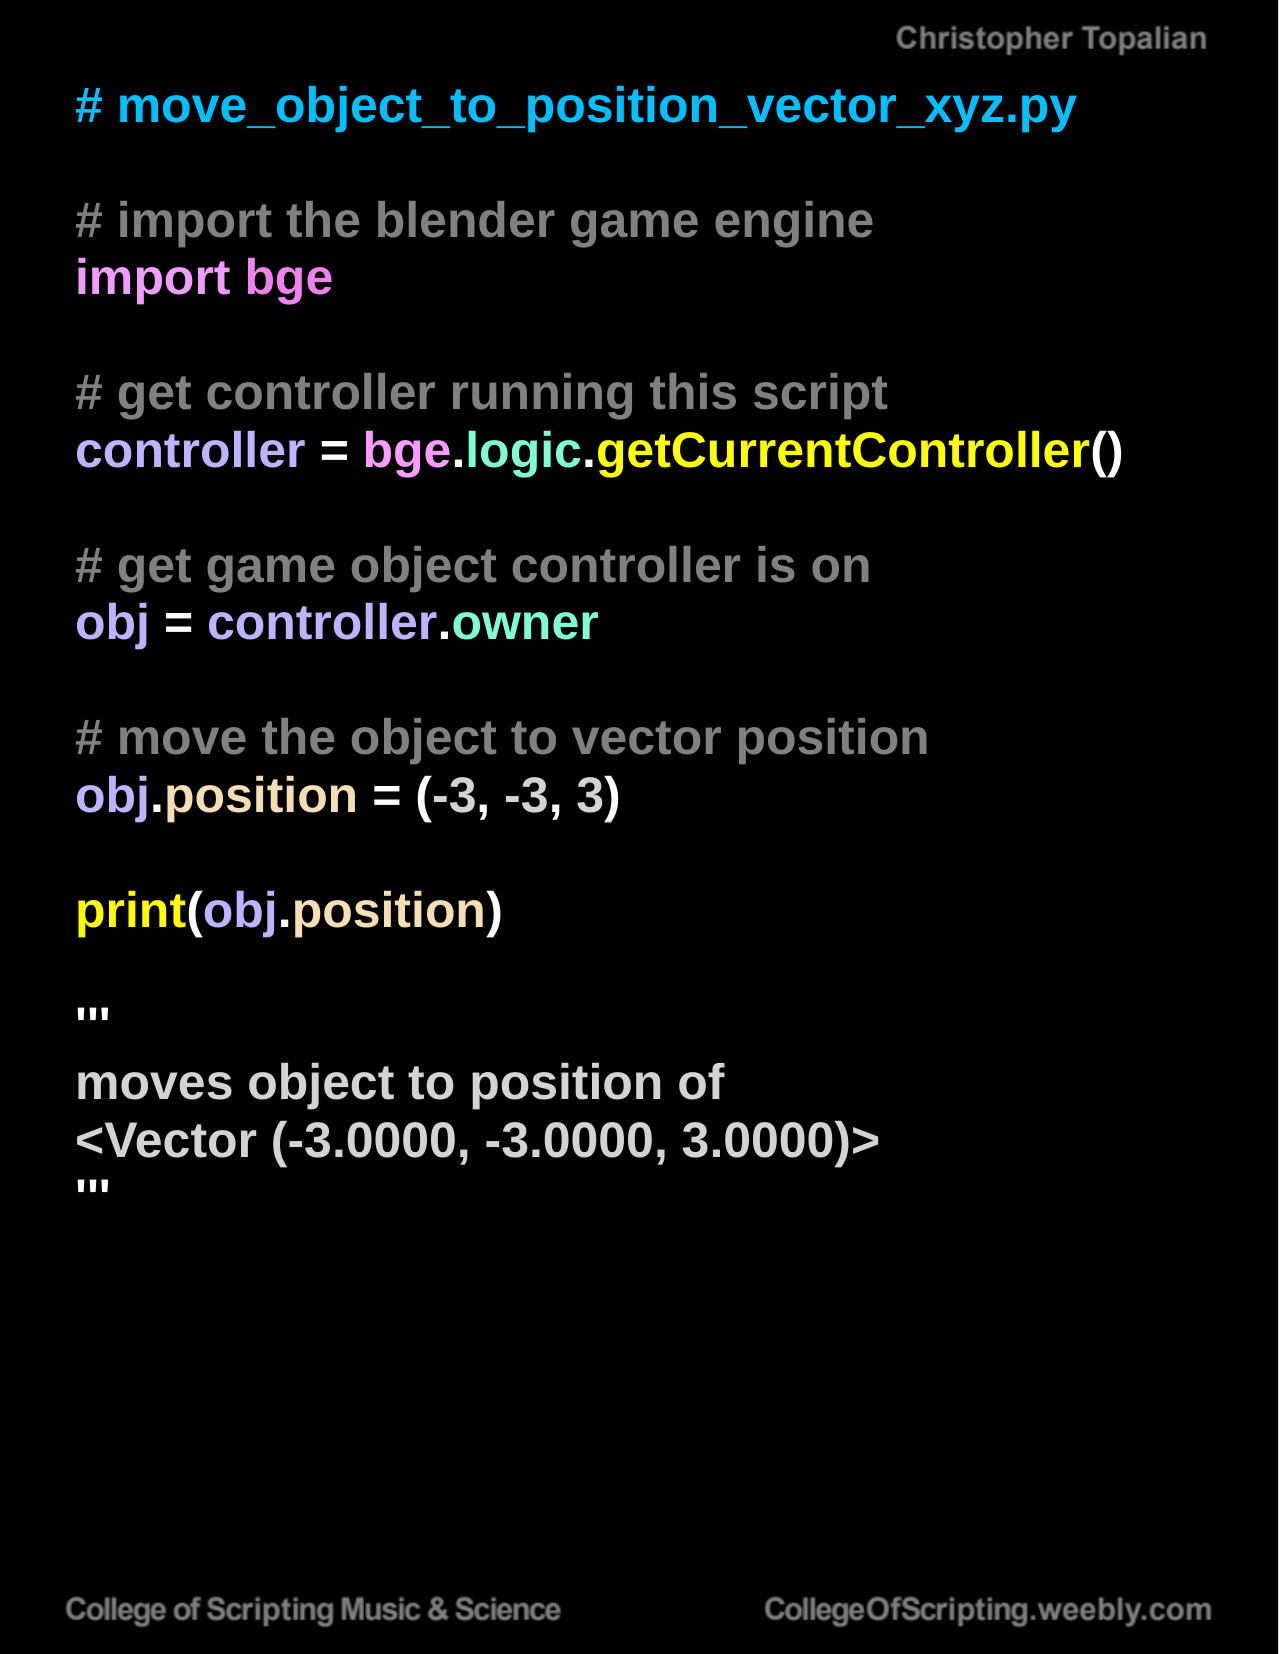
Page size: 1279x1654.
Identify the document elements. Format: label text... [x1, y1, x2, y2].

text ''' [75, 1167, 1203, 1225]
text # get controller running this script [75, 362, 1203, 420]
text # import the blender game engine [75, 190, 1203, 247]
text import bge [75, 247, 1203, 305]
subtitle # move_object_to_position_vector_xyz.py [75, 75, 1203, 132]
text <Vector (-3.0000, -3.0000, 3.0000)> [75, 1110, 1203, 1167]
text ''' [75, 995, 1203, 1052]
text controller = bge.logic.getCurrentController() [75, 420, 1203, 477]
text print(obj.position) [75, 880, 1203, 937]
text moves object to position of [75, 1052, 1203, 1110]
text # move the object to vector position [75, 707, 1203, 765]
text obj.position = (-3, -3, 3) [75, 765, 1203, 822]
text obj = controller.owner [75, 592, 1203, 650]
text # get game object controller is on [75, 535, 1203, 592]
